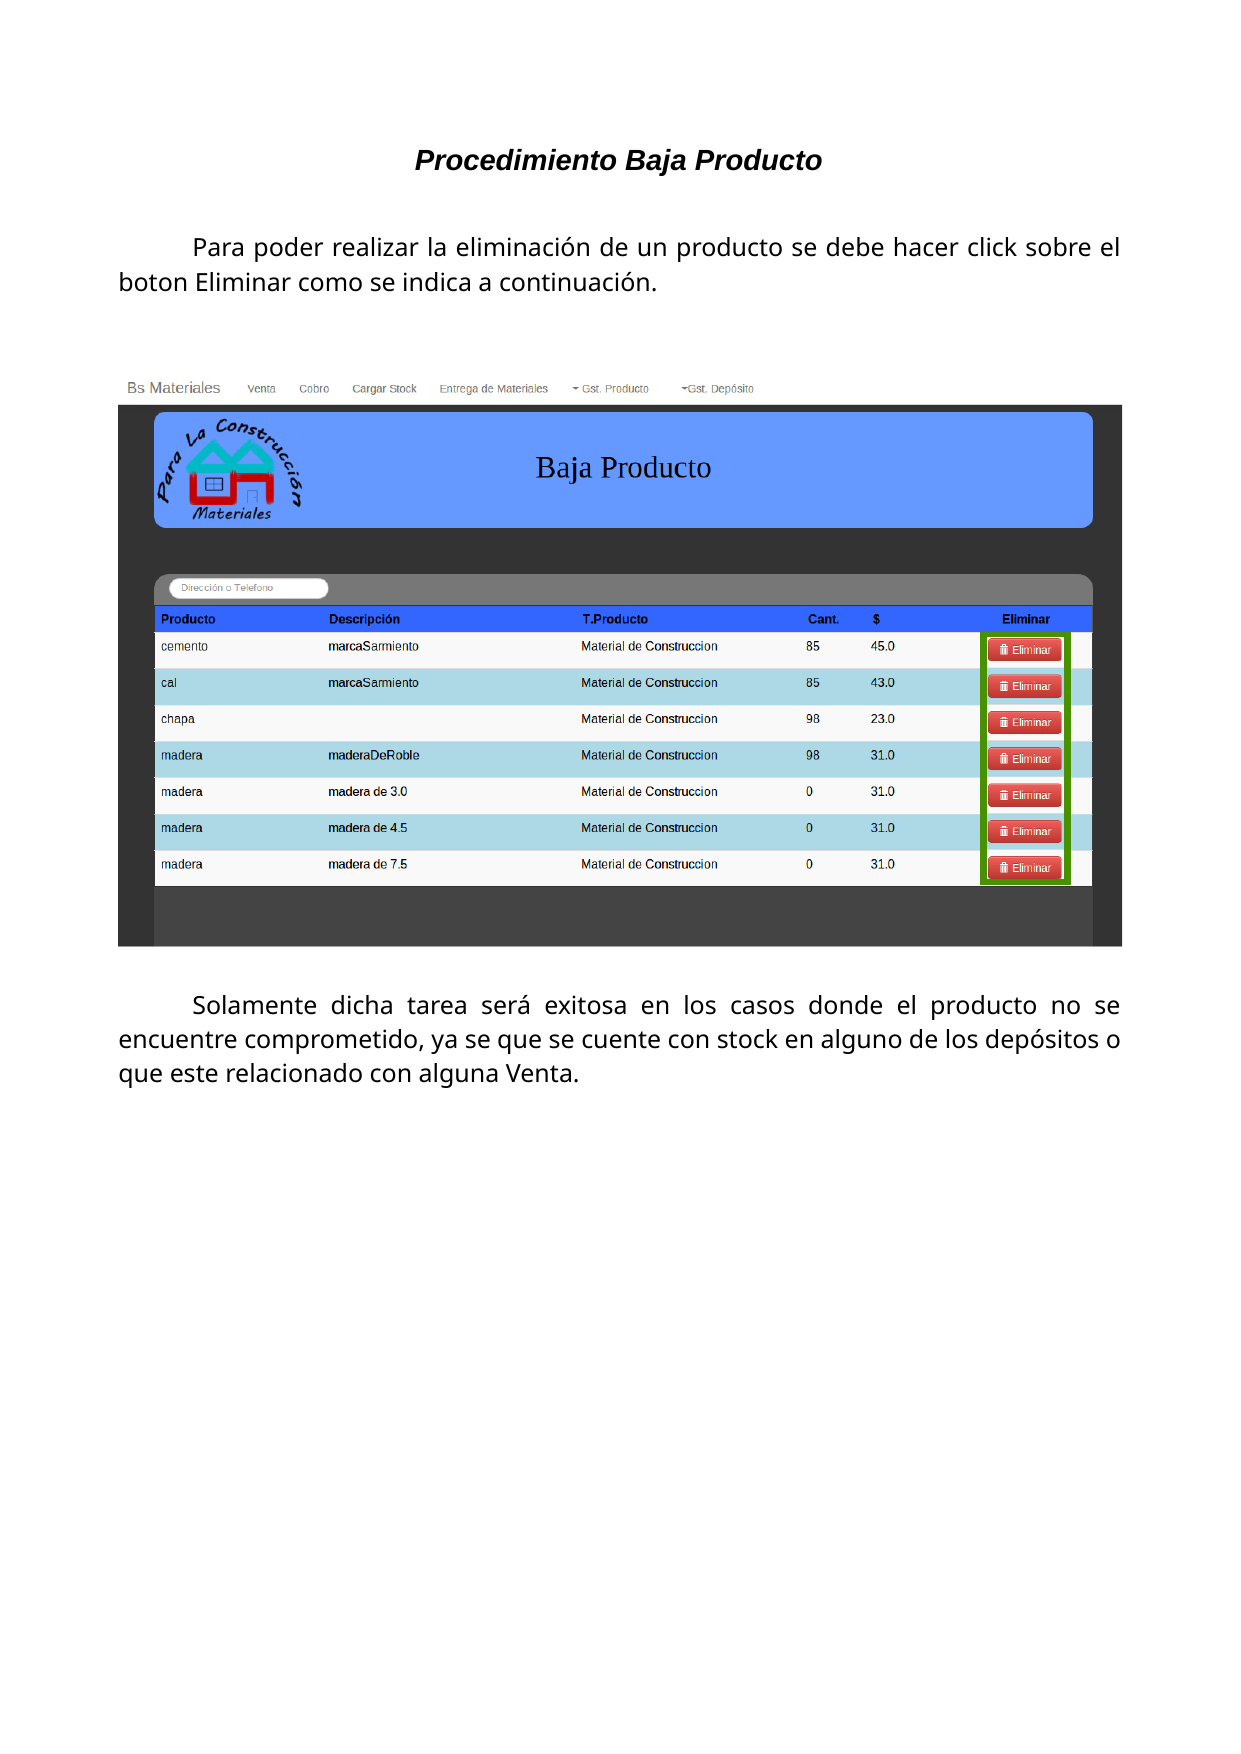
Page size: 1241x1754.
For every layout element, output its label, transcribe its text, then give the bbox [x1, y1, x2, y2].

text Solamente dicha tarea será exitosa en los casos donde el producto no se encuentre comprometido, ya se que se cuente con stock en alguno de los depósitos o que este relacionado con alguna Venta. [118, 988, 1122, 1090]
text Para poder realizar la eliminación de un producto se debe hacer click sobre el boton Eliminar como se indica a continuación. [118, 230, 1122, 298]
picture [118, 375, 1123, 947]
subtitle Procedimiento Baja Producto [118, 143, 1122, 177]
